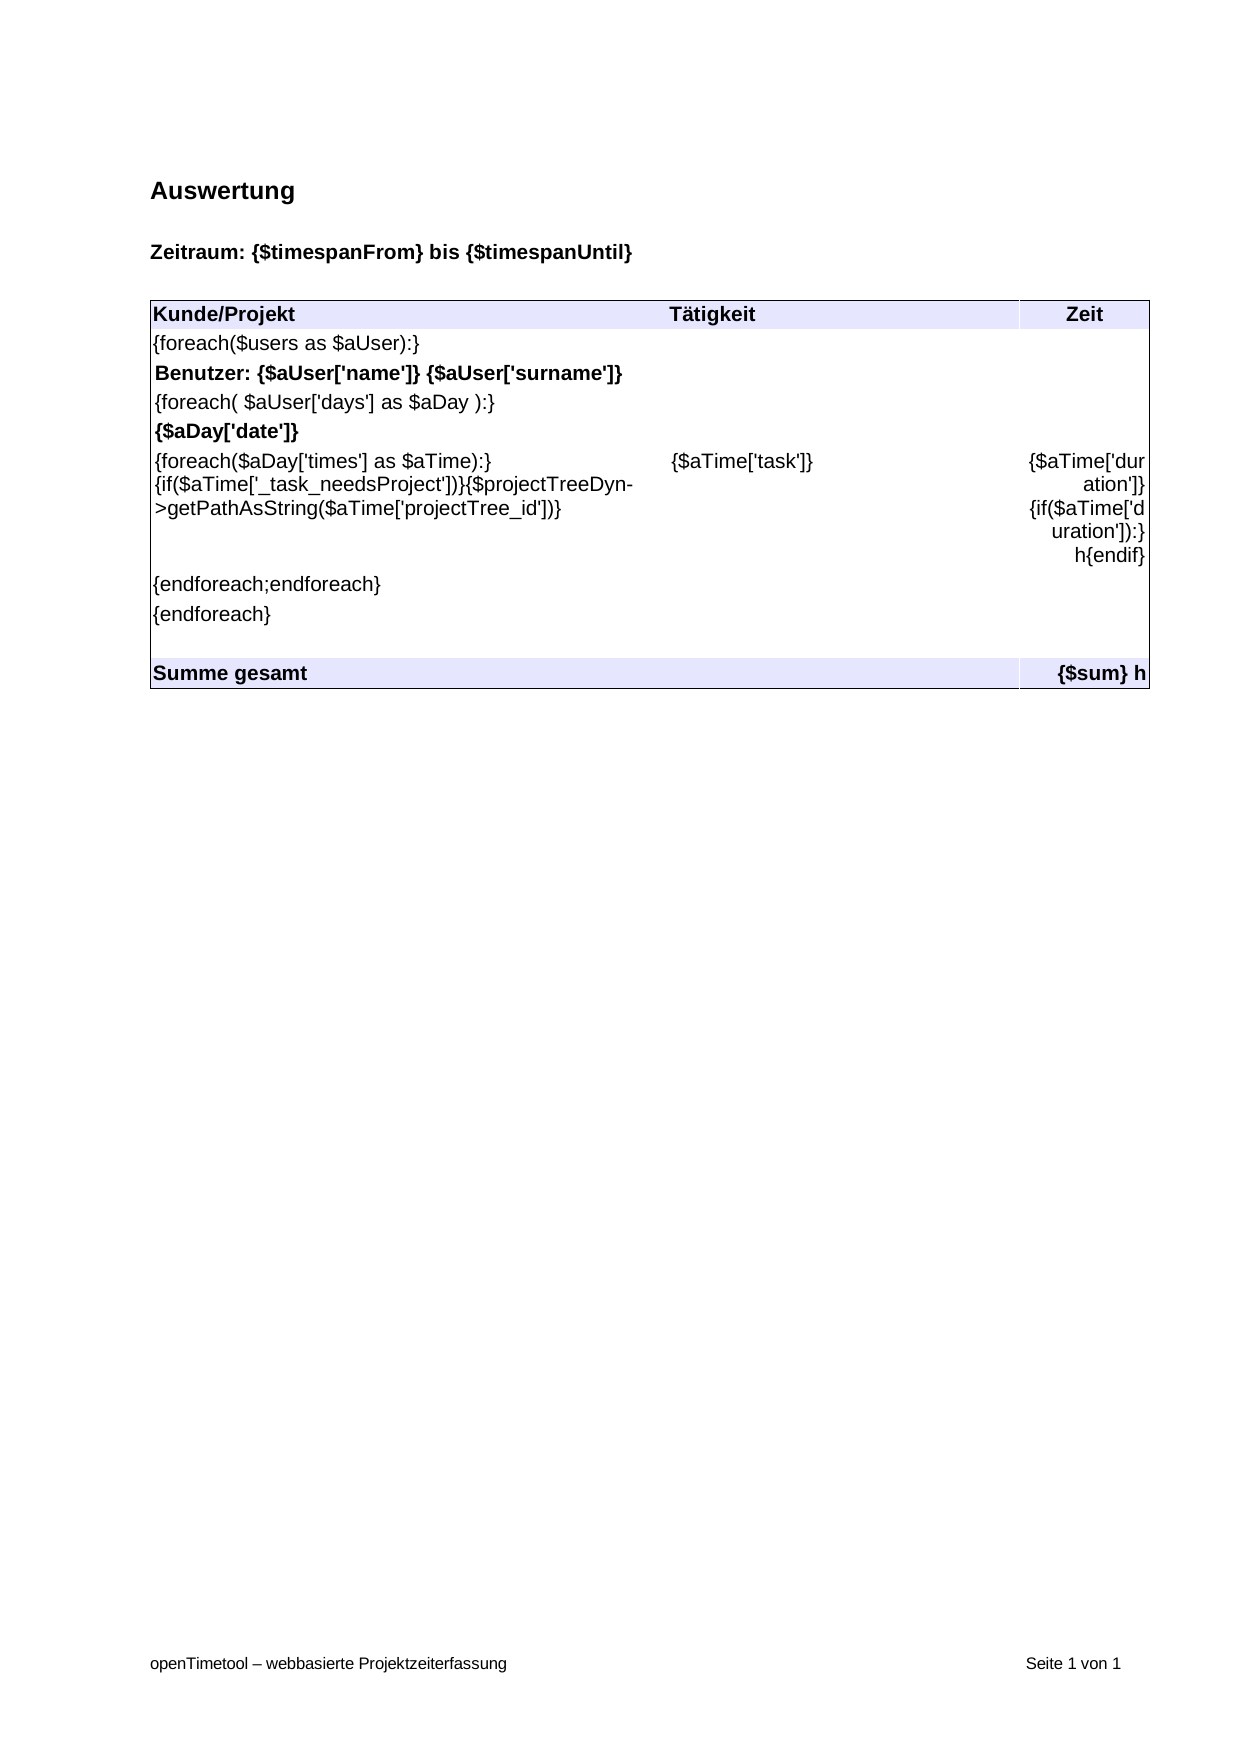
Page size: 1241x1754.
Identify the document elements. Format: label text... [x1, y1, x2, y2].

text Auswertung [150, 177, 1149, 205]
table_cell {$aTime['task']} [666, 446, 1019, 570]
table_cell [1020, 570, 1149, 599]
table_cell {endforeach} [151, 599, 1149, 629]
table_cell {$aTime['duration']}{if($aTime['duration']):} h{endif} [1020, 446, 1149, 570]
table_cell {$sum} h [1020, 658, 1149, 688]
table_cell [151, 629, 1149, 658]
table_header Kunde/Projekt [151, 301, 666, 329]
table_cell {$aDay['date']} [151, 417, 1149, 446]
table_cell [666, 570, 1019, 599]
table_header Zeit [1020, 301, 1149, 329]
table_cell {foreach( $aUser['days'] as $aDay ):} [151, 388, 1149, 417]
table_header Tätigkeit [666, 301, 1019, 329]
table_cell Summe gesamt [151, 658, 1019, 688]
table_cell {foreach($aDay['times'] as $aTime):}{if($aTime['_task_needsProject'])}{$projectTreeDyn->getPathAsString($aTime['projectTree_id'])} [151, 446, 666, 570]
table_cell {foreach($users as $aUser):} [151, 329, 1149, 358]
table_cell {endforeach;endforeach} [151, 570, 666, 599]
text Zeitraum: {$timespanFrom} bis {$timespanUntil} [150, 241, 1149, 264]
table_cell Benutzer: {$aUser['name']} {$aUser['surname']} [151, 358, 1149, 388]
